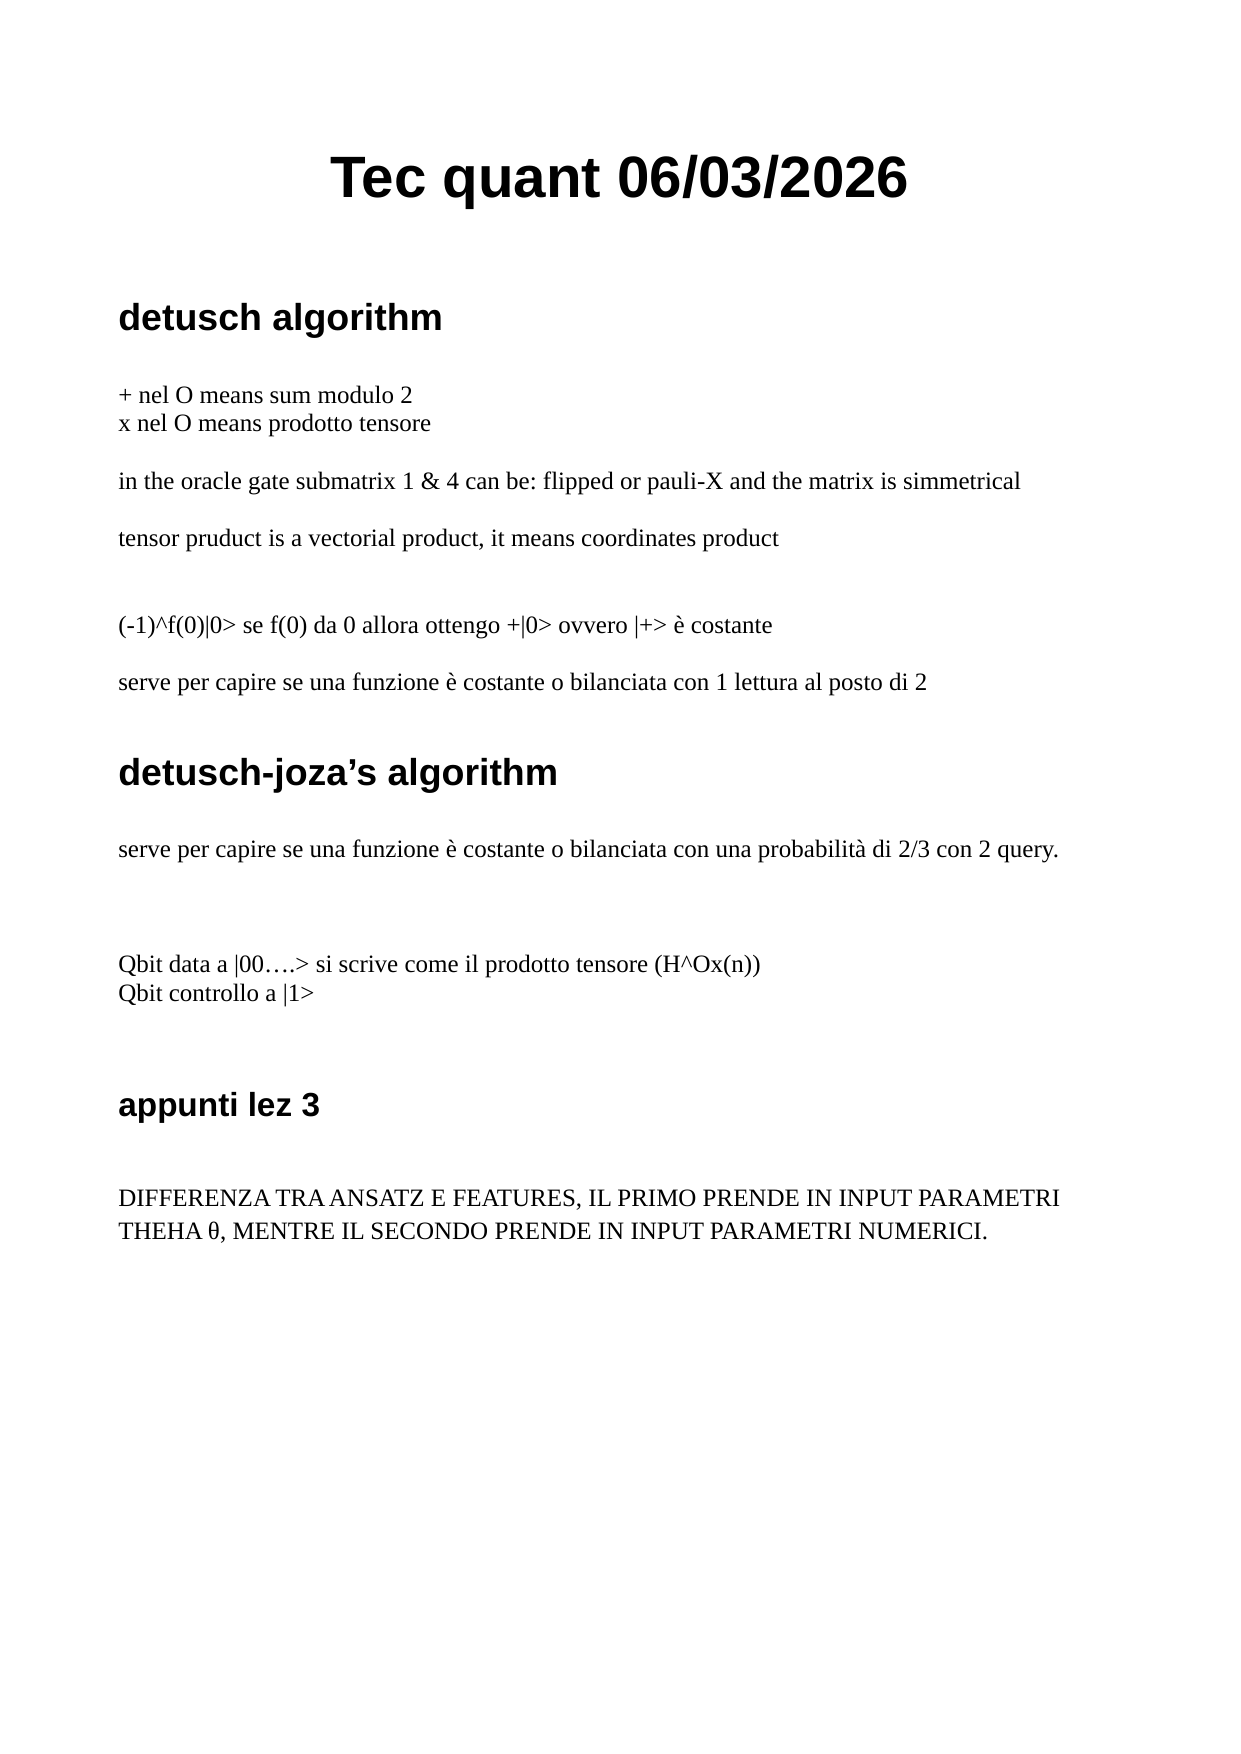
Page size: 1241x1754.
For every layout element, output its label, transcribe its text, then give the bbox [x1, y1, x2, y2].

subtitle detusch-joza’s algorithm [118, 750, 1122, 793]
text (-1)^f(0)|0> se f(0) da 0 allora ottengo +|0> ovvero |+> è costante [118, 610, 1122, 638]
text serve per capire se una funzione è costante o bilanciata con una probabilità di 2/3 con 2 query. [118, 834, 1122, 863]
text Qbit controllo a |1> [118, 978, 1122, 1007]
subtitle detusch algorithm [118, 295, 1122, 338]
text + nel O means sum modulo 2 [118, 380, 1122, 408]
text DIFFERENZA TRA ANSATZ E FEATURES, IL PRIMO PRENDE IN INPUT PARAMETRI THEHA θ, MENTRE IL SECONDO PRENDE IN INPUT PARAMETRI NUMERICI. [118, 1183, 1122, 1245]
text x nel O means prodotto tensore [118, 408, 1122, 437]
text Qbit data a |00….> si scrive come il prodotto tensore (H^Ox(n)) [118, 949, 1122, 978]
title Tec quant 06/03/2026 [118, 143, 1122, 210]
text serve per capire se una funzione è costante o bilanciata con 1 lettura al posto di 2 [118, 667, 1122, 696]
text tensor pruduct is a vectorial product, it means coordinates product [118, 523, 1122, 552]
text in the oracle gate submatrix 1 & 4 can be: flipped or pauli-X and the matrix is simmetrical [118, 466, 1122, 495]
subtitle appunti lez 3 [118, 1085, 1122, 1123]
